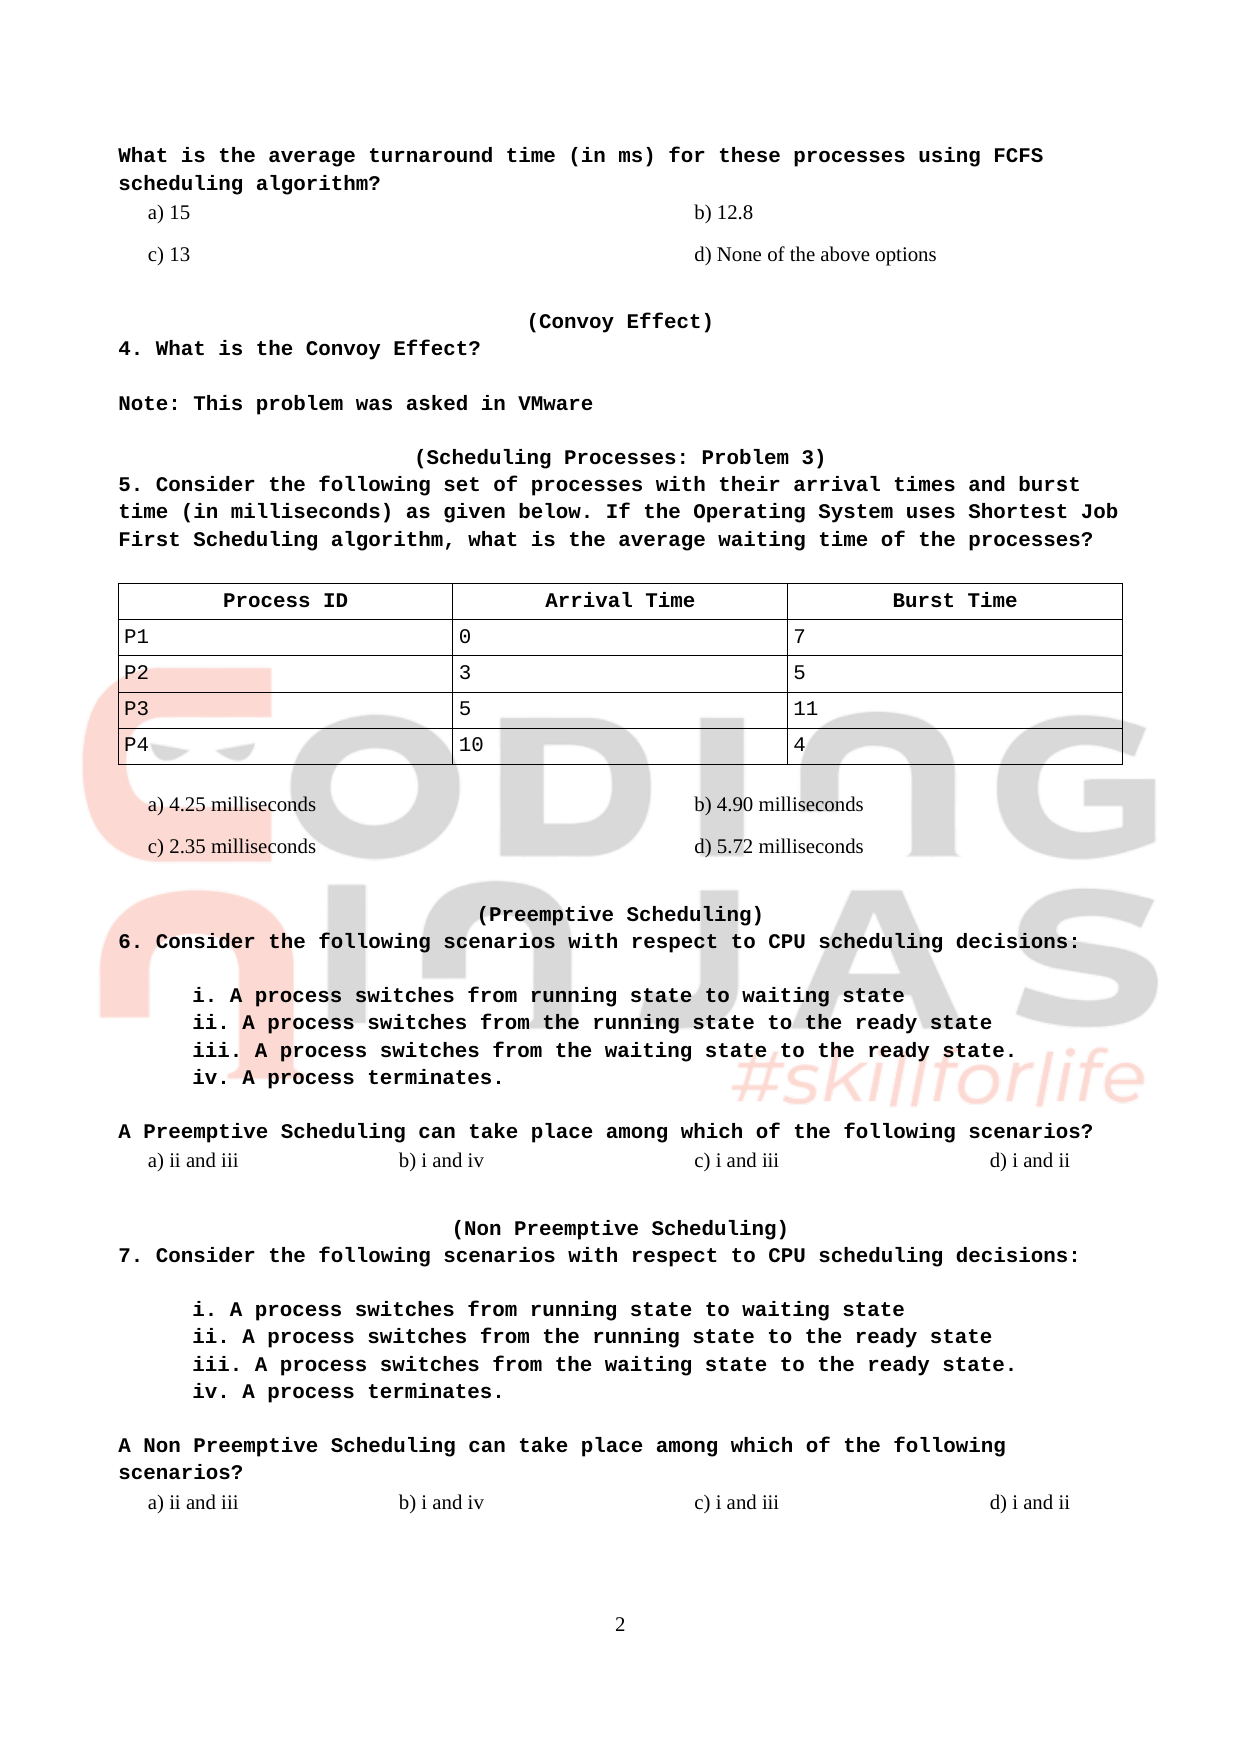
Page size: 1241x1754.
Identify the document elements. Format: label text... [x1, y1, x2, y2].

text i. A process switches from running state to waiting state [192, 985, 1122, 1009]
text A Non Preemptive Scheduling can take place among which of the following scenarios? [118, 1435, 1122, 1486]
table_header Burst Time [788, 584, 1122, 619]
text 7. Consider the following scenarios with respect to CPU scheduling decisions: [118, 1245, 1122, 1268]
table_cell P3 [119, 693, 452, 728]
text a) 4.25 milliseconds b) 4.90 milliseconds [148, 792, 1122, 816]
text ii. A process switches from the running state to the ready state [192, 1012, 1122, 1036]
table_cell 11 [788, 693, 1122, 728]
text i. A process switches from running state to waiting state [192, 1299, 1122, 1323]
table_cell P2 [119, 656, 452, 692]
text iii. A process switches from the waiting state to the ready state. [192, 1039, 1122, 1063]
table_cell P1 [119, 620, 452, 655]
text 5. Consider the following set of processes with their arrival times and burst time (in milliseconds) as given below. If the Operating System uses Shortest Job First Scheduling algorithm, what is the average waiting time of the processes? [118, 474, 1122, 552]
text (Scheduling Processes: Problem 3) [118, 447, 1122, 471]
text Note: This problem was asked in VMware [118, 393, 1122, 416]
table_cell 5 [788, 656, 1122, 692]
text a) 15 b) 12.8 [148, 200, 1122, 224]
table_cell 10 [453, 729, 787, 764]
text c) 13 d) None of the above options [148, 242, 1122, 266]
text a) ii and iii b) i and iv c) i and iii d) i and ii [148, 1148, 1122, 1172]
table_cell 5 [453, 693, 787, 728]
text What is the average turnaround time (in ms) for these processes using FCFS scheduling algorithm? [118, 145, 1122, 196]
text iii. A process switches from the waiting state to the ready state. [192, 1354, 1122, 1377]
text A Preemptive Scheduling can take place among which of the following scenarios? [118, 1121, 1122, 1145]
text 6. Consider the following scenarios with respect to CPU scheduling decisions: [118, 931, 1122, 954]
text 4. What is the Convoy Effect? [118, 338, 1122, 362]
table_header Process ID [119, 584, 452, 619]
text (Preemptive Scheduling) [118, 904, 1122, 927]
table_cell 3 [453, 656, 787, 692]
text (Non Preemptive Scheduling) [118, 1218, 1122, 1241]
text c) 2.35 milliseconds d) 5.72 milliseconds [148, 834, 1122, 858]
text a) ii and iii b) i and iv c) i and iii d) i and ii [148, 1489, 1122, 1514]
text iv. A process terminates. [192, 1381, 1122, 1404]
text ii. A process switches from the running state to the ready state [192, 1326, 1122, 1350]
table_cell 7 [788, 620, 1122, 655]
table_cell P4 [119, 729, 452, 764]
text iv. A process terminates. [192, 1067, 1122, 1090]
table_cell 4 [788, 729, 1122, 764]
table_cell 0 [453, 620, 787, 655]
text (Convoy Effect) [118, 311, 1122, 335]
table_header Arrival Time [453, 584, 787, 619]
